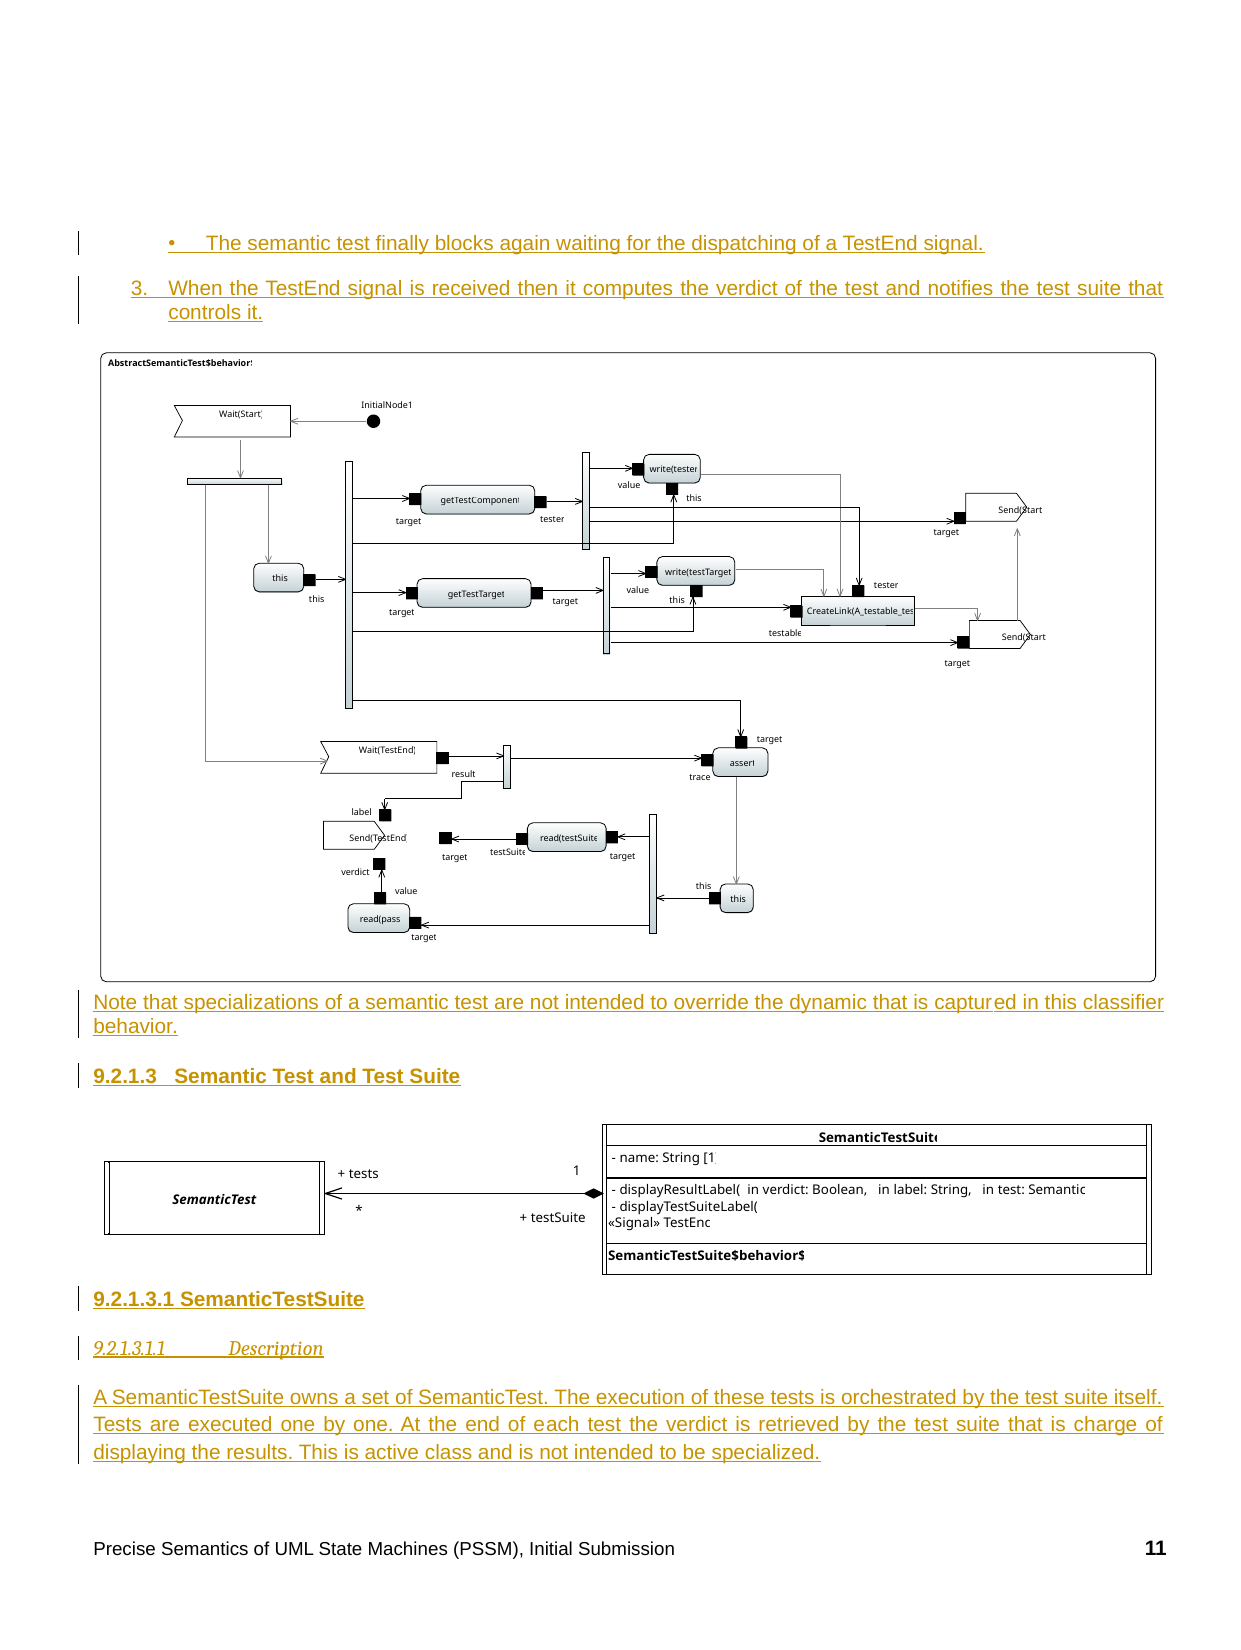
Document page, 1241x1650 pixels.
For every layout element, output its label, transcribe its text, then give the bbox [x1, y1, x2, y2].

text Note that specializations of a semantic test are not intended to override the dynamic that is captured in this classifier behavior. [93, 345, 1164, 1011]
text displaying the results. This is active class and is not intended to be specialized. [93, 1434, 1164, 1464]
text Tests are executed one by one. At the end of each test the verdict is retrieved by the test suite that is charge of [93, 1407, 1164, 1433]
text Note that specializations of a semantic test are not intended to override the dynamic that is captured in this classifier behavior. [93, 1012, 1164, 1038]
subtitle SemanticTestSuite [93, 1113, 1164, 1311]
list The semantic test finally blocks again waiting for the dispatching of a TestEnd signal. [168, 231, 1164, 255]
list controls it. [131, 298, 1164, 324]
list When the TestEnd signal is received then it computes the verdict of the test and notifies the test suite that [131, 276, 1164, 297]
subtitle Semantic Test and Test Suite [93, 1063, 1164, 1088]
text A SemanticTestSuite owns a set of SemanticTest. The execution of these tests is orchestrated by the test suite itself. [93, 1385, 1164, 1406]
subtitle Description [93, 1336, 1164, 1360]
